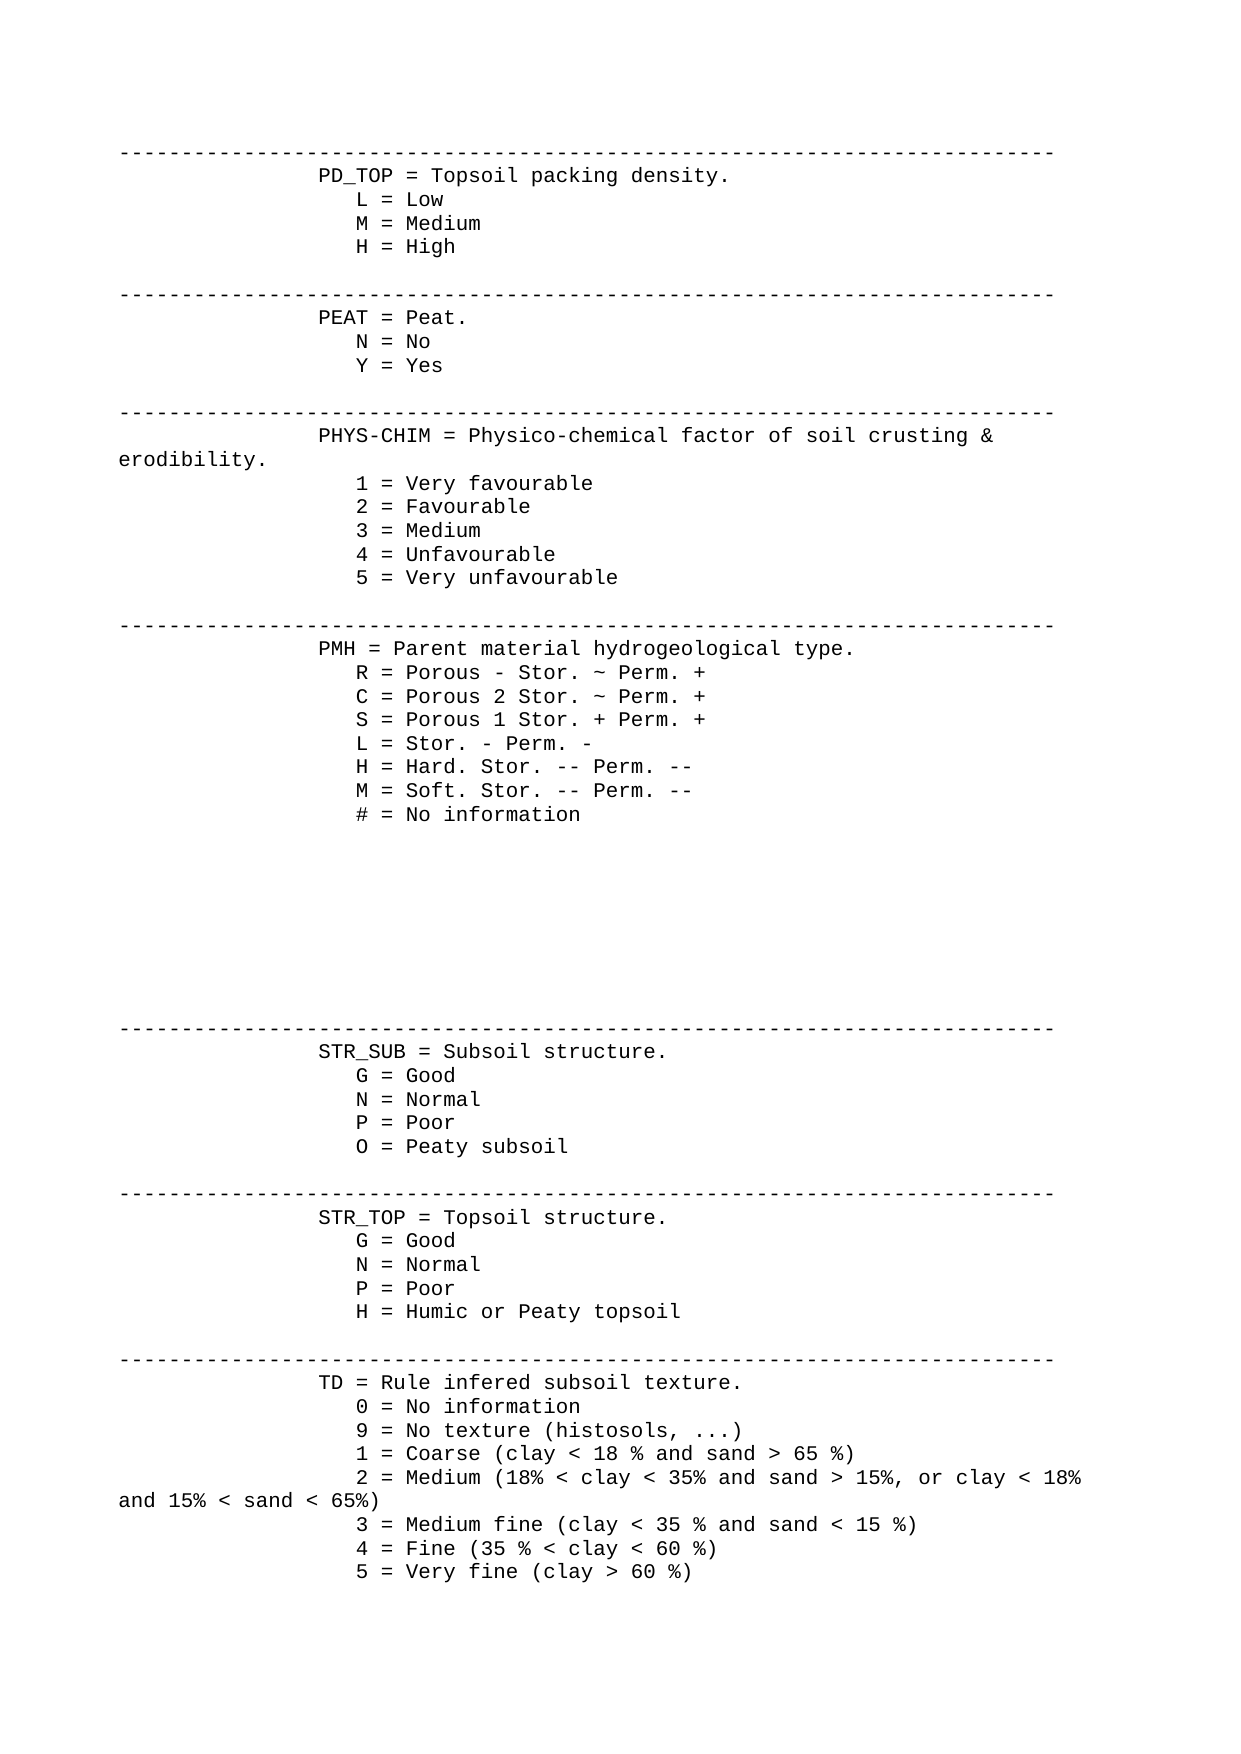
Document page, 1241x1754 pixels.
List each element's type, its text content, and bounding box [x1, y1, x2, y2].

text 1 = Very favourable [118, 473, 1122, 496]
text --------------------------------------------------------------------------- [118, 1325, 1122, 1372]
text O = Peaty subsoil [118, 1136, 1122, 1159]
text # = No information [118, 804, 1122, 827]
text L = Low [118, 189, 1122, 213]
text --------------------------------------------------------------------------- [118, 260, 1122, 307]
text M = Medium [118, 213, 1122, 236]
text G = Good [118, 1065, 1122, 1088]
text N = Normal [118, 1254, 1122, 1278]
text --------------------------------------------------------------------------- [118, 1159, 1122, 1207]
text H = Humic or Peaty topsoil [118, 1301, 1122, 1325]
text PEAT = Peat. [118, 307, 1122, 331]
text H = Hard. Stor. -- Perm. -- [118, 757, 1122, 780]
text G = Good [118, 1230, 1122, 1254]
text N = No [118, 331, 1122, 354]
text --------------------------------------------------------------------------- [118, 994, 1122, 1041]
text 3 = Medium fine (clay < 35 % and sand < 15 %) [118, 1514, 1122, 1538]
text Y = Yes [118, 354, 1122, 378]
text --------------------------------------------------------------------------- [118, 378, 1122, 426]
text 2 = Favourable [118, 496, 1122, 520]
text 5 = Very fine (clay > 60 %) [118, 1561, 1122, 1585]
text P = Poor [118, 1112, 1122, 1136]
text 5 = Very unfavourable [118, 567, 1122, 591]
text STR_TOP = Topsoil structure. [118, 1207, 1122, 1230]
text 2 = Medium (18% < clay < 35% and sand > 15%, or clay < 18% and 15% < sand < 65%) [118, 1467, 1122, 1514]
text STR_SUB = Subsoil structure. [118, 1041, 1122, 1065]
text R = Porous - Stor. ~ Perm. + [118, 662, 1122, 686]
text S = Porous 1 Stor. + Perm. + [118, 709, 1122, 733]
text 1 = Coarse (clay < 18 % and sand > 65 %) [118, 1443, 1122, 1467]
text --------------------------------------------------------------------------- [118, 591, 1122, 638]
text 3 = Medium [118, 520, 1122, 544]
text TD = Rule infered subsoil texture. [118, 1372, 1122, 1396]
text C = Porous 2 Stor. ~ Perm. + [118, 686, 1122, 709]
text PMH = Parent material hydrogeological type. [118, 638, 1122, 662]
text L = Stor. - Perm. - [118, 733, 1122, 757]
text 0 = No information [118, 1396, 1122, 1419]
text PD_TOP = Topsoil packing density. [118, 165, 1122, 189]
text 4 = Unfavourable [118, 544, 1122, 567]
text PHYS-CHIM = Physico-chemical factor of soil crusting & erodibility. [118, 426, 1122, 473]
text M = Soft. Stor. -- Perm. -- [118, 780, 1122, 804]
text 4 = Fine (35 % < clay < 60 %) [118, 1538, 1122, 1561]
text 9 = No texture (histosols, ...) [118, 1419, 1122, 1443]
text H = High [118, 236, 1122, 260]
text N = Normal [118, 1088, 1122, 1112]
text --------------------------------------------------------------------------- [118, 118, 1122, 165]
text P = Poor [118, 1278, 1122, 1301]
